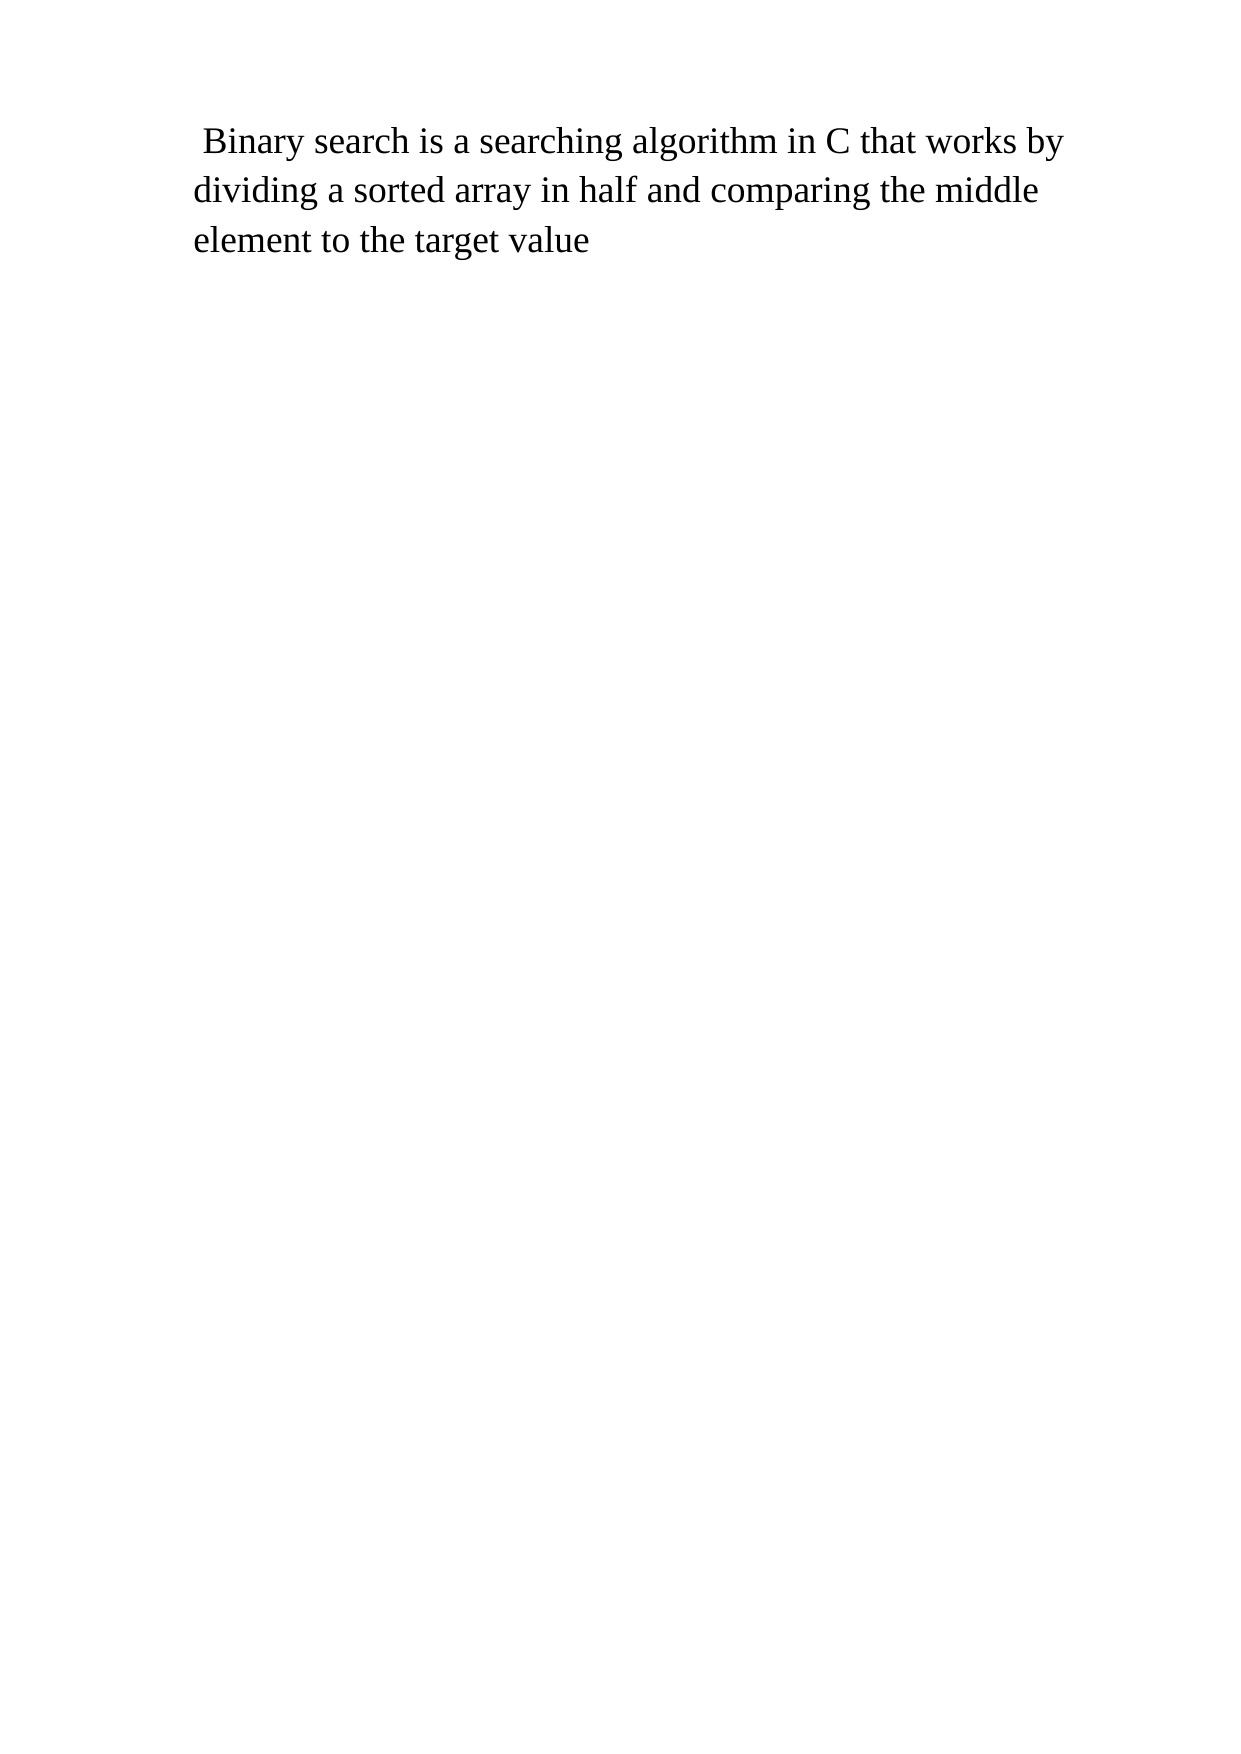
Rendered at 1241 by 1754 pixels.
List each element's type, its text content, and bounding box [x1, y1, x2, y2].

list Binary search is a searching algorithm in C that works by dividing a sorted array in half and comparing the middle element to the target value [164, 118, 1122, 260]
